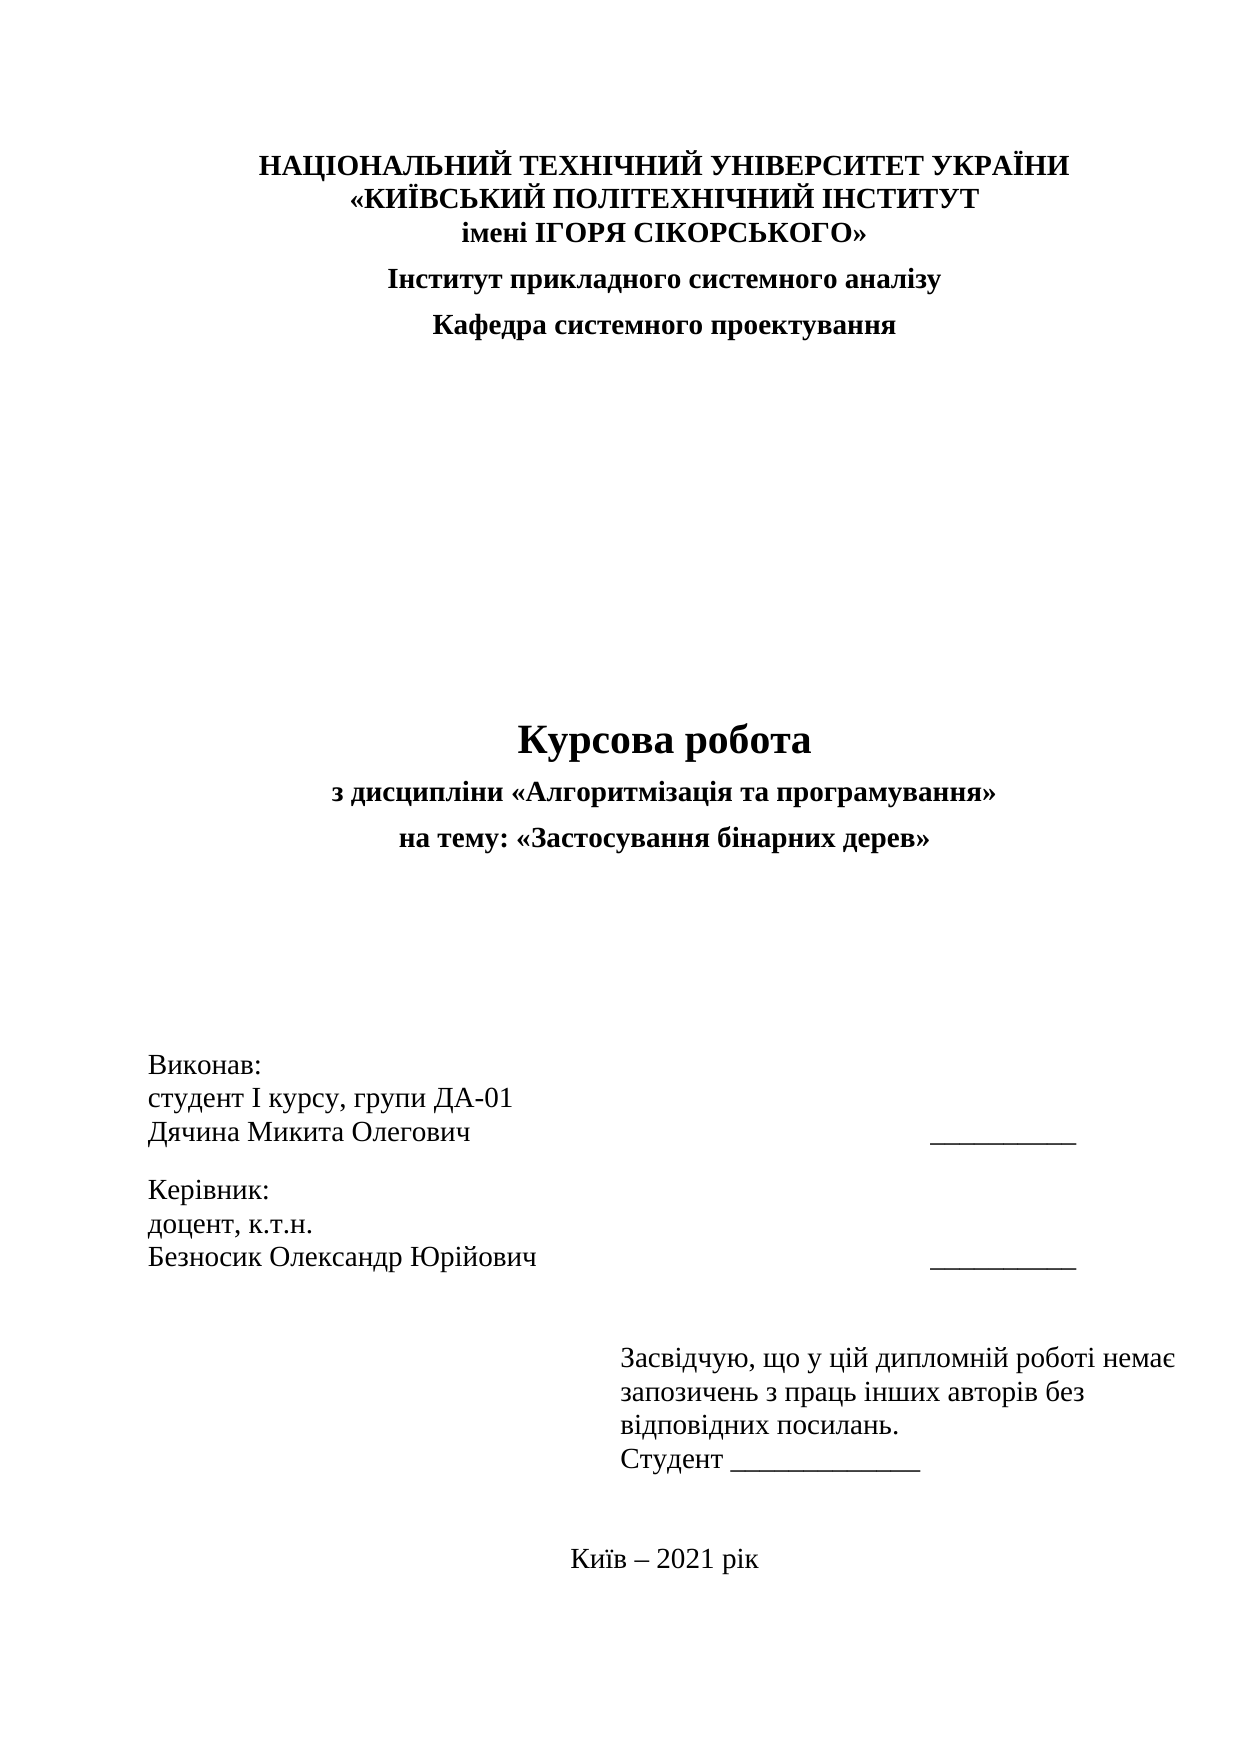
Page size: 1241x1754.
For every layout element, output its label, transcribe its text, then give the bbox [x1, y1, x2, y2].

text на тему: «Застосування бінарних дерев» [148, 821, 1181, 854]
text Засвідчую, що у цій дипломній роботі немає запозичень з праць інших авторів без відповідних посилань. [620, 1340, 1181, 1441]
text Керівник: [148, 1172, 1181, 1206]
text Кафедра системного проектування [148, 307, 1181, 340]
text Інститут прикладного системного аналізу [148, 261, 1181, 294]
text НАЦІОНАЛЬНИЙ ТЕХНІЧНИЙ УНІВЕРСИТЕТ УКРАЇНИ [148, 148, 1181, 181]
text доцент, к.т.н. [148, 1206, 1181, 1239]
text Студент _____________ [620, 1441, 1181, 1474]
text Дячина Микита Олегович __________ [148, 1114, 1181, 1147]
text студент I курсу, групи ДА-01 [148, 1080, 1181, 1114]
text з дисципліни «Алгоритмізація та програмування» [148, 774, 1181, 808]
text Київ – 2021 рік [148, 1541, 1181, 1575]
text Безносик Олександр Юрійович __________ [148, 1239, 1181, 1273]
text Курсова робота [148, 714, 1181, 762]
text Виконав: [148, 1047, 1181, 1080]
text «КИЇВСЬКИЙ ПОЛІТЕХНІЧНИЙ ІНСТИТУТ імені ІГОРЯ СІКОРСЬКОГО» [148, 181, 1181, 248]
